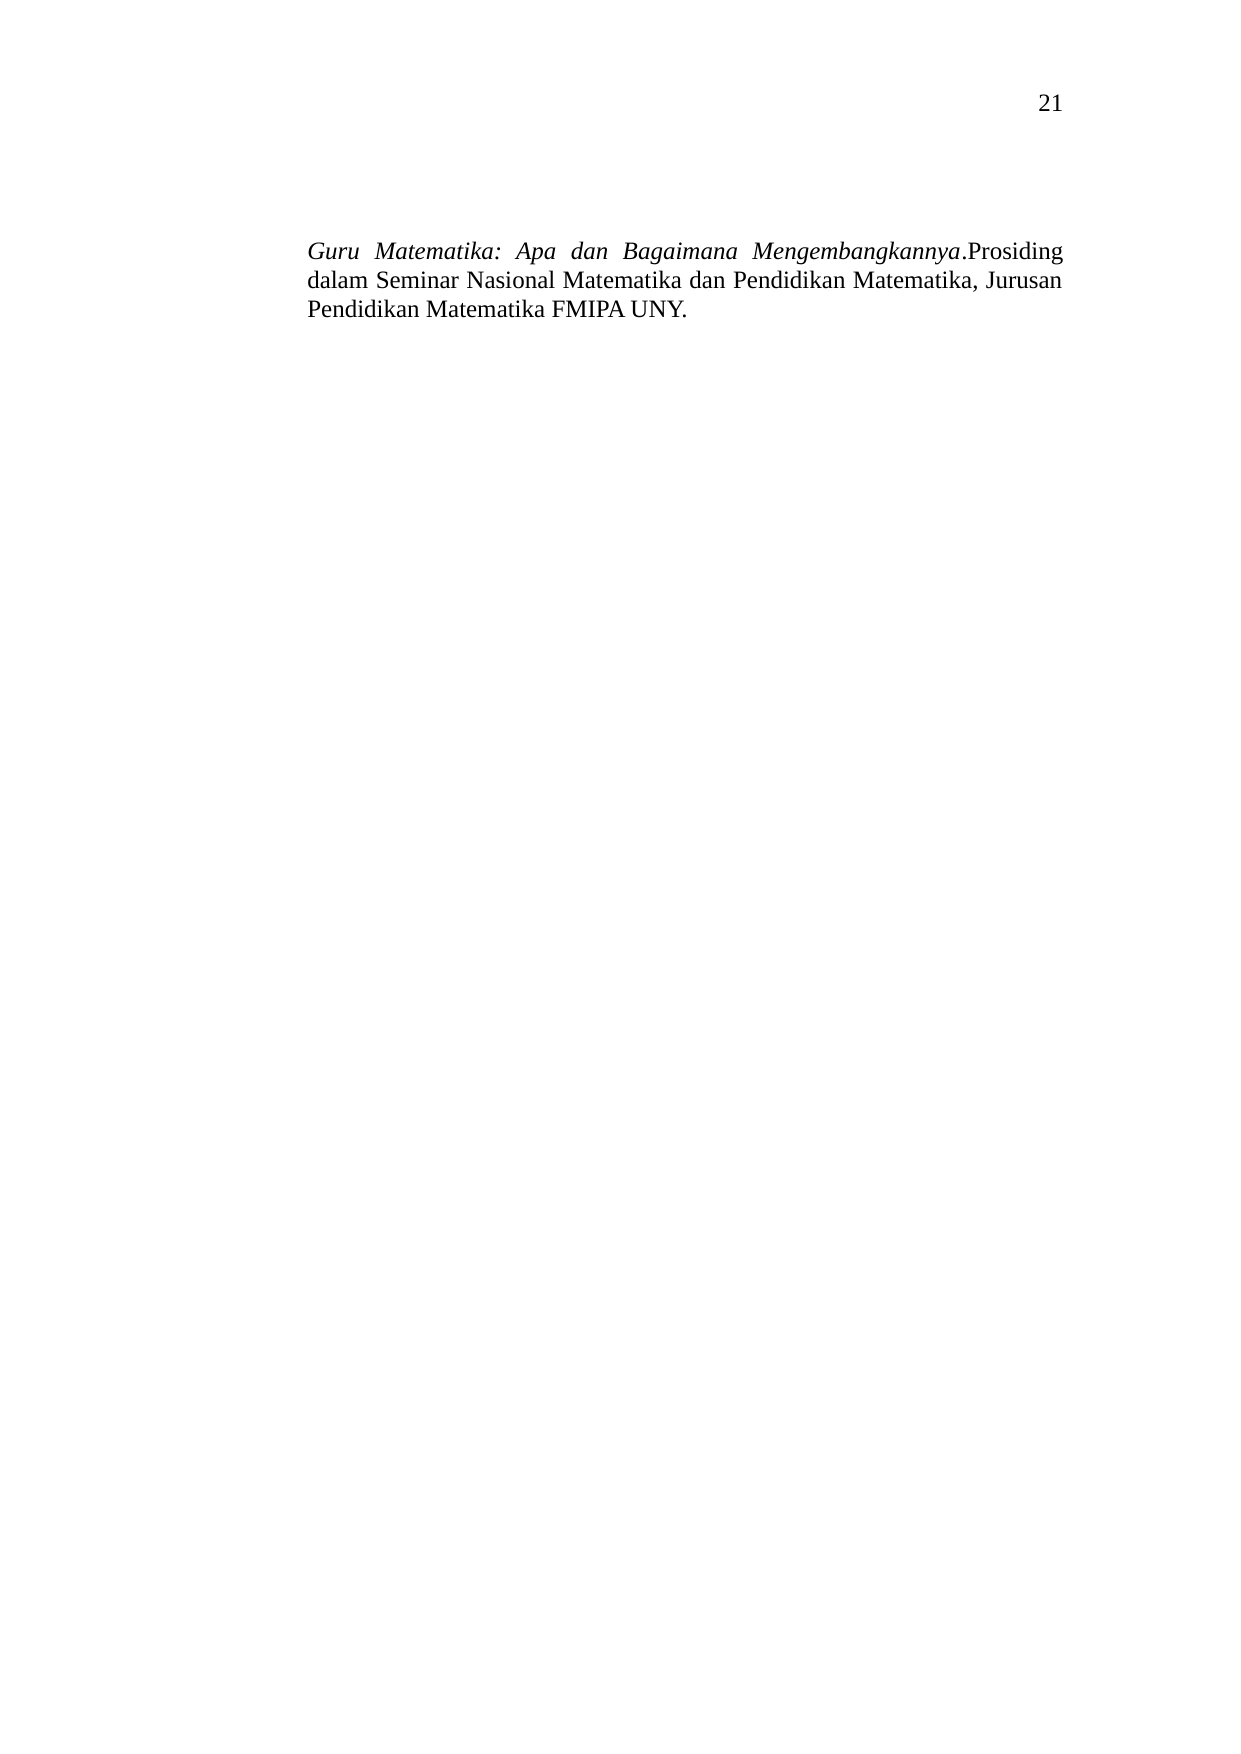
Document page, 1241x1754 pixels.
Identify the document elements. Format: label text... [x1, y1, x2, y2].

list Guru Matematika: Apa dan Bagaimana Mengembangkannya.Prosiding dalam Seminar Nasional Matematika dan Pendidikan Matematika, Jurusan Pendidikan Matematika FMIPA UNY. [236, 236, 1063, 322]
